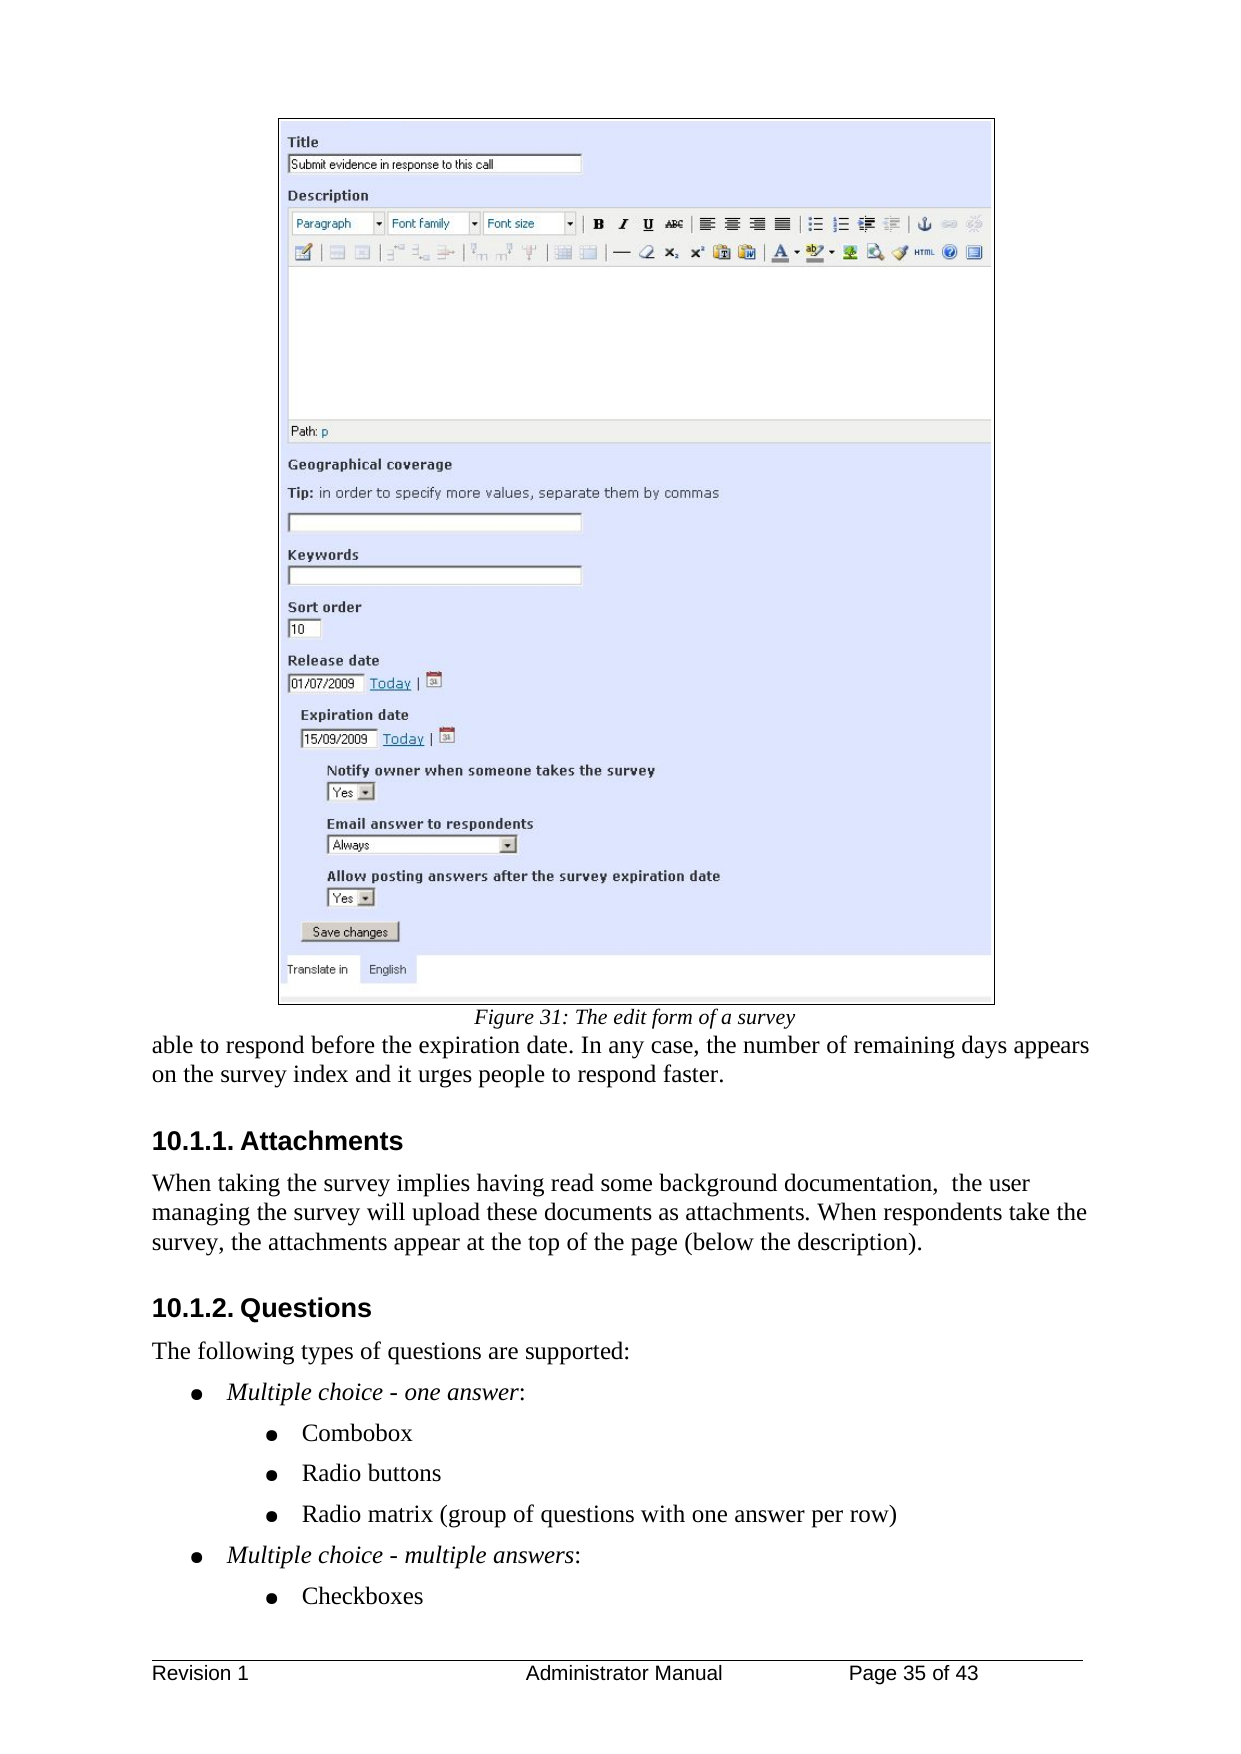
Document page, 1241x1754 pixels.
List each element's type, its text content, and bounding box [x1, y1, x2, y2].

text When taking the survey implies having read some background documentation, the user managing the survey will upload these documents as attachments. When respondents take the survey, the attachments appear at the top of the page (below the description). [152, 1168, 1120, 1255]
list Radio matrix (group of questions with one answer per row) [264, 1499, 1120, 1528]
text able to respond before the expiration date. In any case, the number of remaining days appears on the survey index and it urges people to respond faster. [152, 107, 1120, 1088]
picture [280, 121, 992, 1002]
subtitle Attachments [152, 1125, 1120, 1156]
subtitle Questions [152, 1292, 1120, 1323]
list Multiple choice - one answer: [189, 1377, 1120, 1406]
list Combobox [264, 1417, 1120, 1446]
list Multiple choice - multiple answers: [189, 1540, 1120, 1569]
text Figure 31: The edit form of a survey [253, 119, 1019, 1030]
text The following types of questions are supported: [152, 1336, 1120, 1365]
list Checkboxes [264, 1581, 1120, 1610]
list Radio buttons [264, 1458, 1120, 1487]
